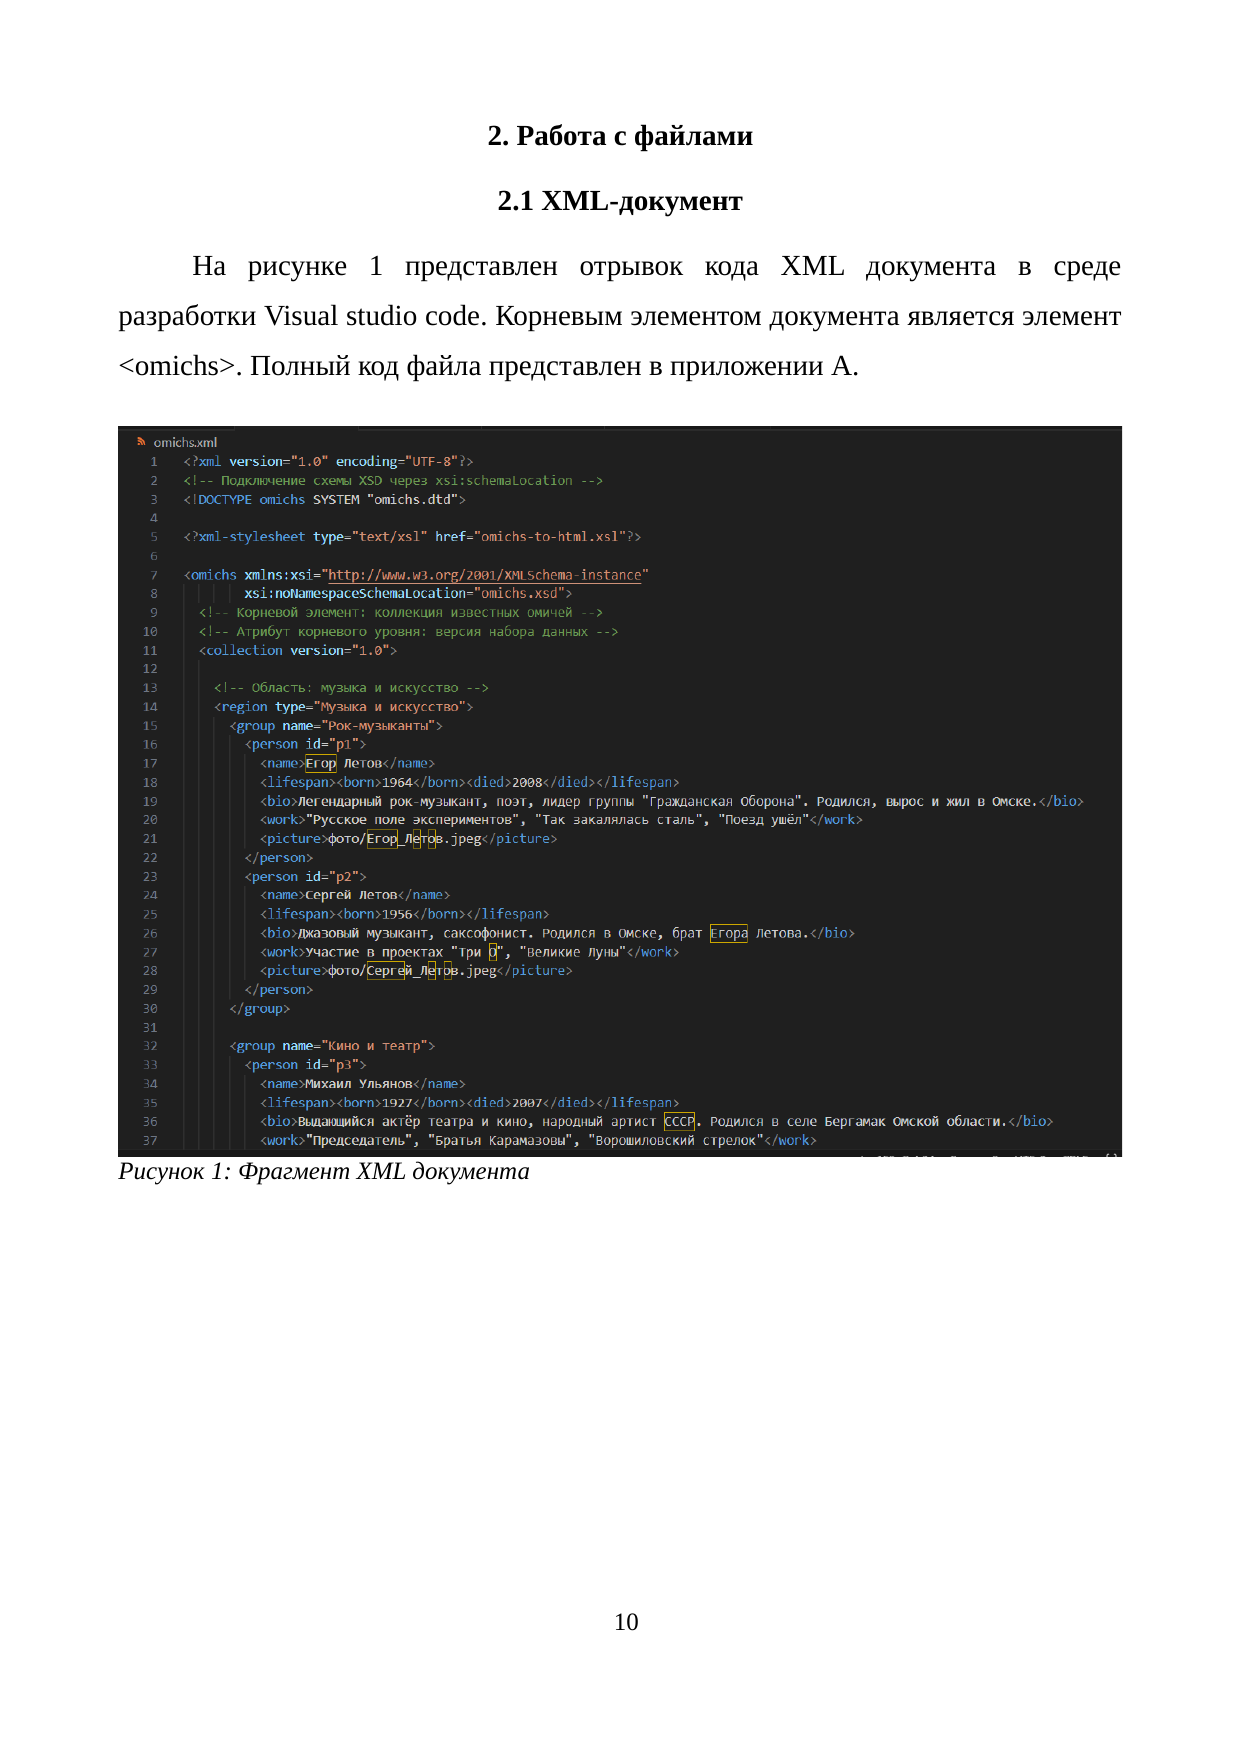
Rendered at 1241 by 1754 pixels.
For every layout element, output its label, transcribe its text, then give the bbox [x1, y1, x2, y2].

text 2.1 XML-документ [118, 183, 1122, 217]
text 2. Работа с файлами [118, 118, 1122, 152]
text Рисунок 1: Фрагмент XML документа [118, 1157, 1122, 1185]
picture [118, 426, 1123, 1157]
text На рисунке 1 представлен отрывок кода XML документа в среде разработки Visual studio code. Корневым элементом документа является элемент <omichs>. Полный код файла представлен в приложении А. [118, 248, 1122, 382]
